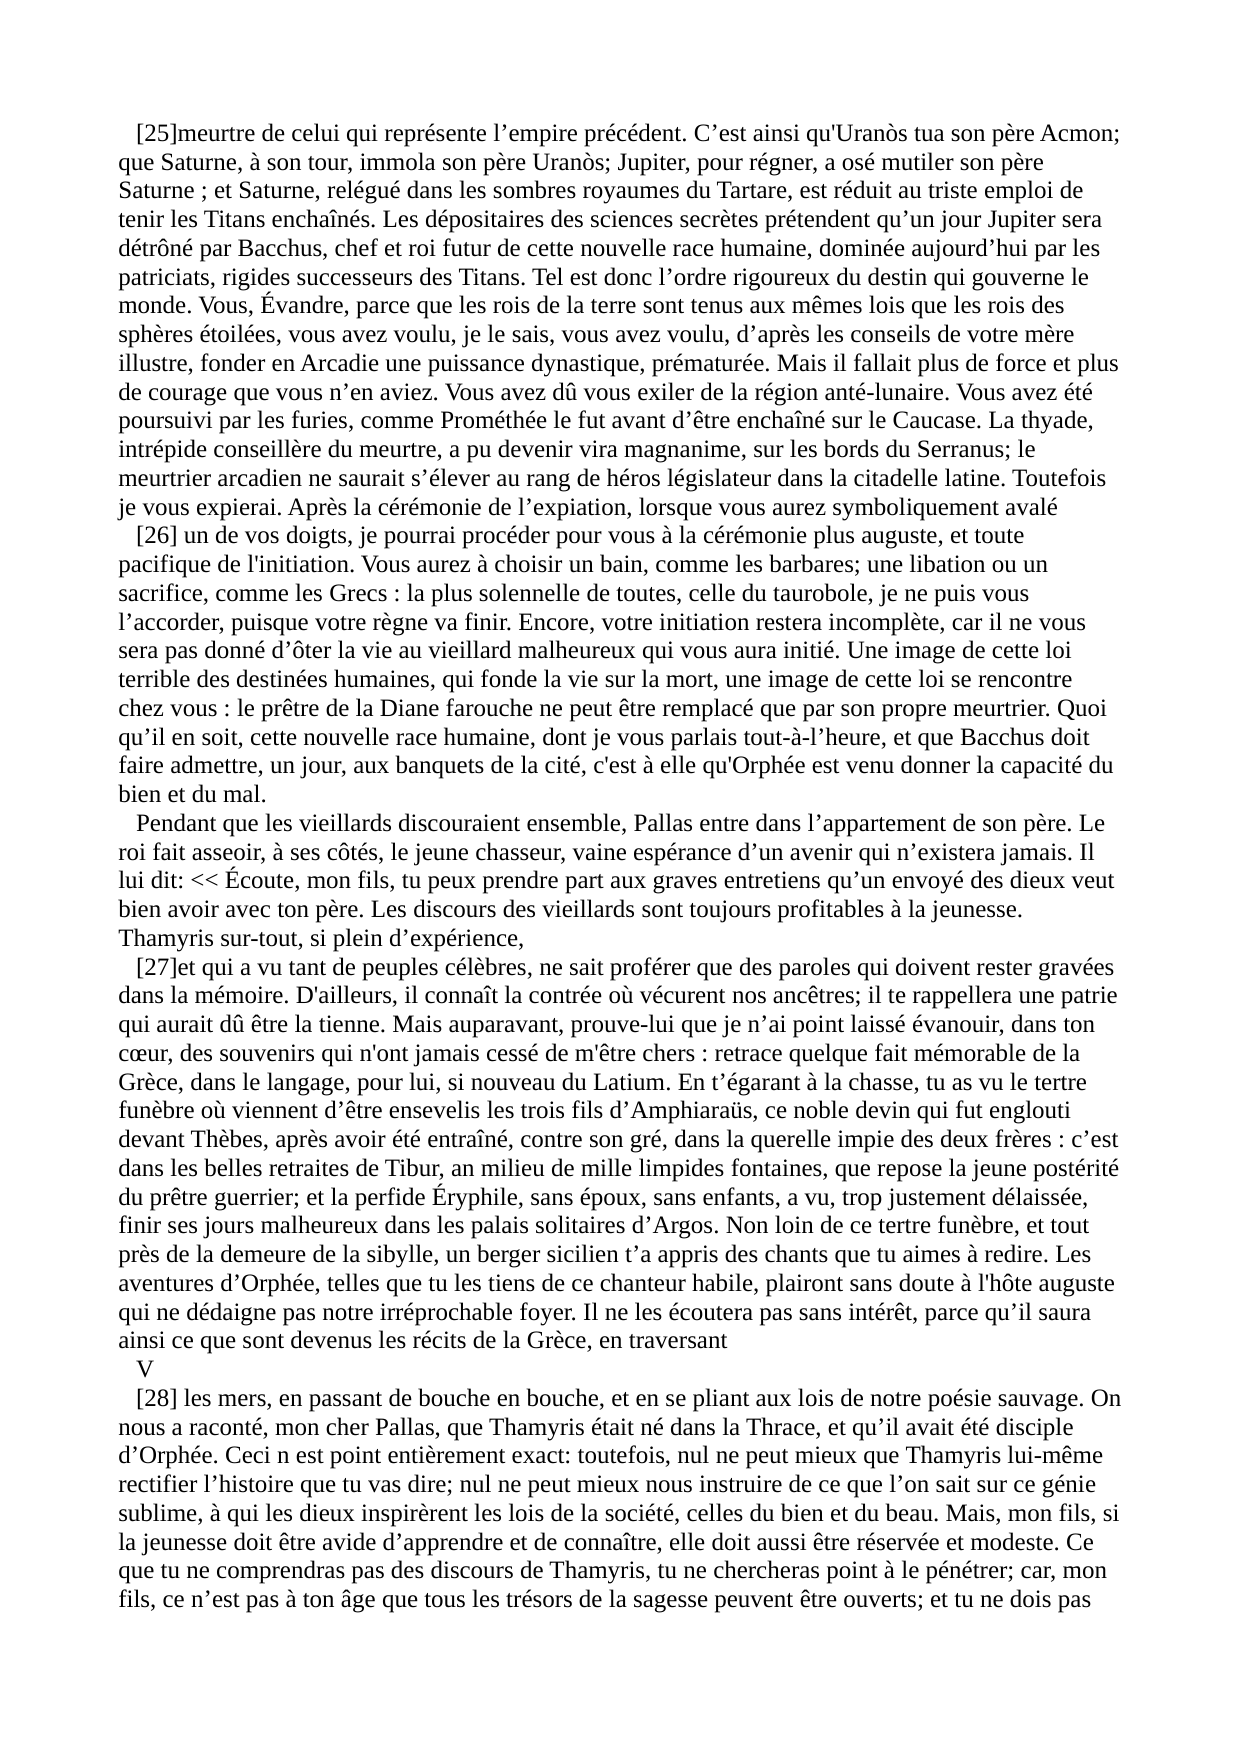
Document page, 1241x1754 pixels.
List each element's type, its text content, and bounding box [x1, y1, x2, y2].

text V [118, 1354, 1122, 1383]
text [26] un de vos doigts, je pourrai procéder pour vous à la cérémonie plus auguste, et toute pacifique de l'initiation. Vous aurez à choisir un bain, comme les barbares; une libation ou un sacrifice, comme les Grecs : la plus solennelle de toutes, celle du taurobole, je ne puis vous l’accorder, puisque votre règne va finir. Encore, votre initiation restera incomplète, car il ne vous sera pas donné d’ôter la vie au vieillard malheureux qui vous aura initié. Une image de cette loi terrible des destinées humaines, qui fonde la vie sur la mort, une image de cette loi se rencontre chez vous : le prêtre de la Diane farouche ne peut être remplacé que par son propre meurtrier. Quoi qu’il en soit, cette nouvelle race humaine, dont je vous parlais tout-à-l’heure, et que Bacchus doit faire admettre, un jour, aux banquets de la cité, c'est à elle qu'Orphée est venu donner la capacité du bien et du mal. [118, 521, 1122, 808]
text Pendant que les vieillards discouraient ensemble, Pallas entre dans l’appartement de son père. Le roi fait asseoir, à ses côtés, le jeune chasseur, vaine espérance d’un avenir qui n’existera jamais. Il lui dit: << Écoute, mon fils, tu peux prendre part aux graves entretiens qu’un envoyé des dieux veut bien avoir avec ton père. Les discours des vieillards sont toujours profitables à la jeunesse. Thamyris sur-tout, si plein d’expérience, [118, 808, 1122, 952]
text [28] les mers, en passant de bouche en bouche, et en se pliant aux lois de notre poésie sauvage. On nous a raconté, mon cher Pallas, que Thamyris était né dans la Thrace, et qu’il avait été disciple d’Orphée. Ceci n est point entièrement exact: toutefois, nul ne peut mieux que Thamyris lui-même rectifier l’histoire que tu vas dire; nul ne peut mieux nous instruire de ce que l’on sait sur ce génie sublime, à qui les dieux inspirèrent les lois de la société, celles du bien et du beau. Mais, mon fils, si la jeunesse doit être avide d’apprendre et de connaître, elle doit aussi être réservée et modeste. Ce que tu ne comprendras pas des discours de Thamyris, tu ne chercheras point à le pénétrer; car, mon fils, ce n’est pas à ton âge que tous les trésors de la sagesse peuvent être ouverts; et tu ne dois pas [118, 1383, 1122, 1613]
text [25]meurtre de celui qui représente l’empire précédent. C’est ainsi qu'Uranòs tua son père Acmon; que Saturne, à son tour, immola son père Uranòs; Jupiter, pour régner, a osé mutiler son père Saturne ; et Saturne, relégué dans les sombres royaumes du Tartare, est réduit au triste emploi de tenir les Titans enchaînés. Les dépositaires des sciences secrètes prétendent qu’un jour Jupiter sera détrôné par Bacchus, chef et roi futur de cette nouvelle race humaine, dominée aujourd’hui par les patriciats, rigides successeurs des Titans. Tel est donc l’ordre rigoureux du destin qui gouverne le monde. Vous, Évandre, parce que les rois de la terre sont tenus aux mêmes lois que les rois des sphères étoilées, vous avez voulu, je le sais, vous avez voulu, d’après les conseils de votre mère illustre, fonder en Arcadie une puissance dynastique, prématurée. Mais il fallait plus de force et plus de courage que vous n’en aviez. Vous avez dû vous exiler de la région anté-lunaire. Vous avez été poursuivi par les furies, comme Prométhée le fut avant d’être enchaîné sur le Caucase. La thyade, intrépide conseillère du meurtre, a pu devenir vira magnanime, sur les bords du Serranus; le meurtrier arcadien ne saurait s’élever au rang de héros législateur dans la citadelle latine. Toutefois je vous expierai. Après la cérémonie de l’expiation, lorsque vous aurez symboliquement avalé [118, 118, 1122, 521]
text [27]et qui a vu tant de peuples célèbres, ne sait proférer que des paroles qui doivent rester gravées dans la mémoire. D'ailleurs, il connaît la contrée où vécurent nos ancêtres; il te rappellera une patrie qui aurait dû être la tienne. Mais auparavant, prouve-lui que je n’ai point laissé évanouir, dans ton cœur, des souvenirs qui n'ont jamais cessé de m'être chers : retrace quelque fait mémorable de la Grèce, dans le langage, pour lui, si nouveau du Latium. En t’égarant à la chasse, tu as vu le tertre funèbre où viennent d’être ensevelis les trois fils d’Amphiaraüs, ce noble devin qui fut englouti devant Thèbes, après avoir été entraîné, contre son gré, dans la querelle impie des deux frères : c’est dans les belles retraites de Tibur, an milieu de mille limpides fontaines, que repose la jeune postérité du prêtre guerrier; et la perfide Éryphile, sans époux, sans enfants, a vu, trop justement délaissée, finir ses jours malheureux dans les palais solitaires d’Argos. Non loin de ce tertre funèbre, et tout près de la demeure de la sibylle, un berger sicilien t’a appris des chants que tu aimes à redire. Les aventures d’Orphée, telles que tu les tiens de ce chanteur habile, plairont sans doute à l'hôte auguste qui ne dédaigne pas notre irréprochable foyer. Il ne les écoutera pas sans intérêt, parce qu’il saura ainsi ce que sont devenus les récits de la Grèce, en traversant [118, 952, 1122, 1354]
